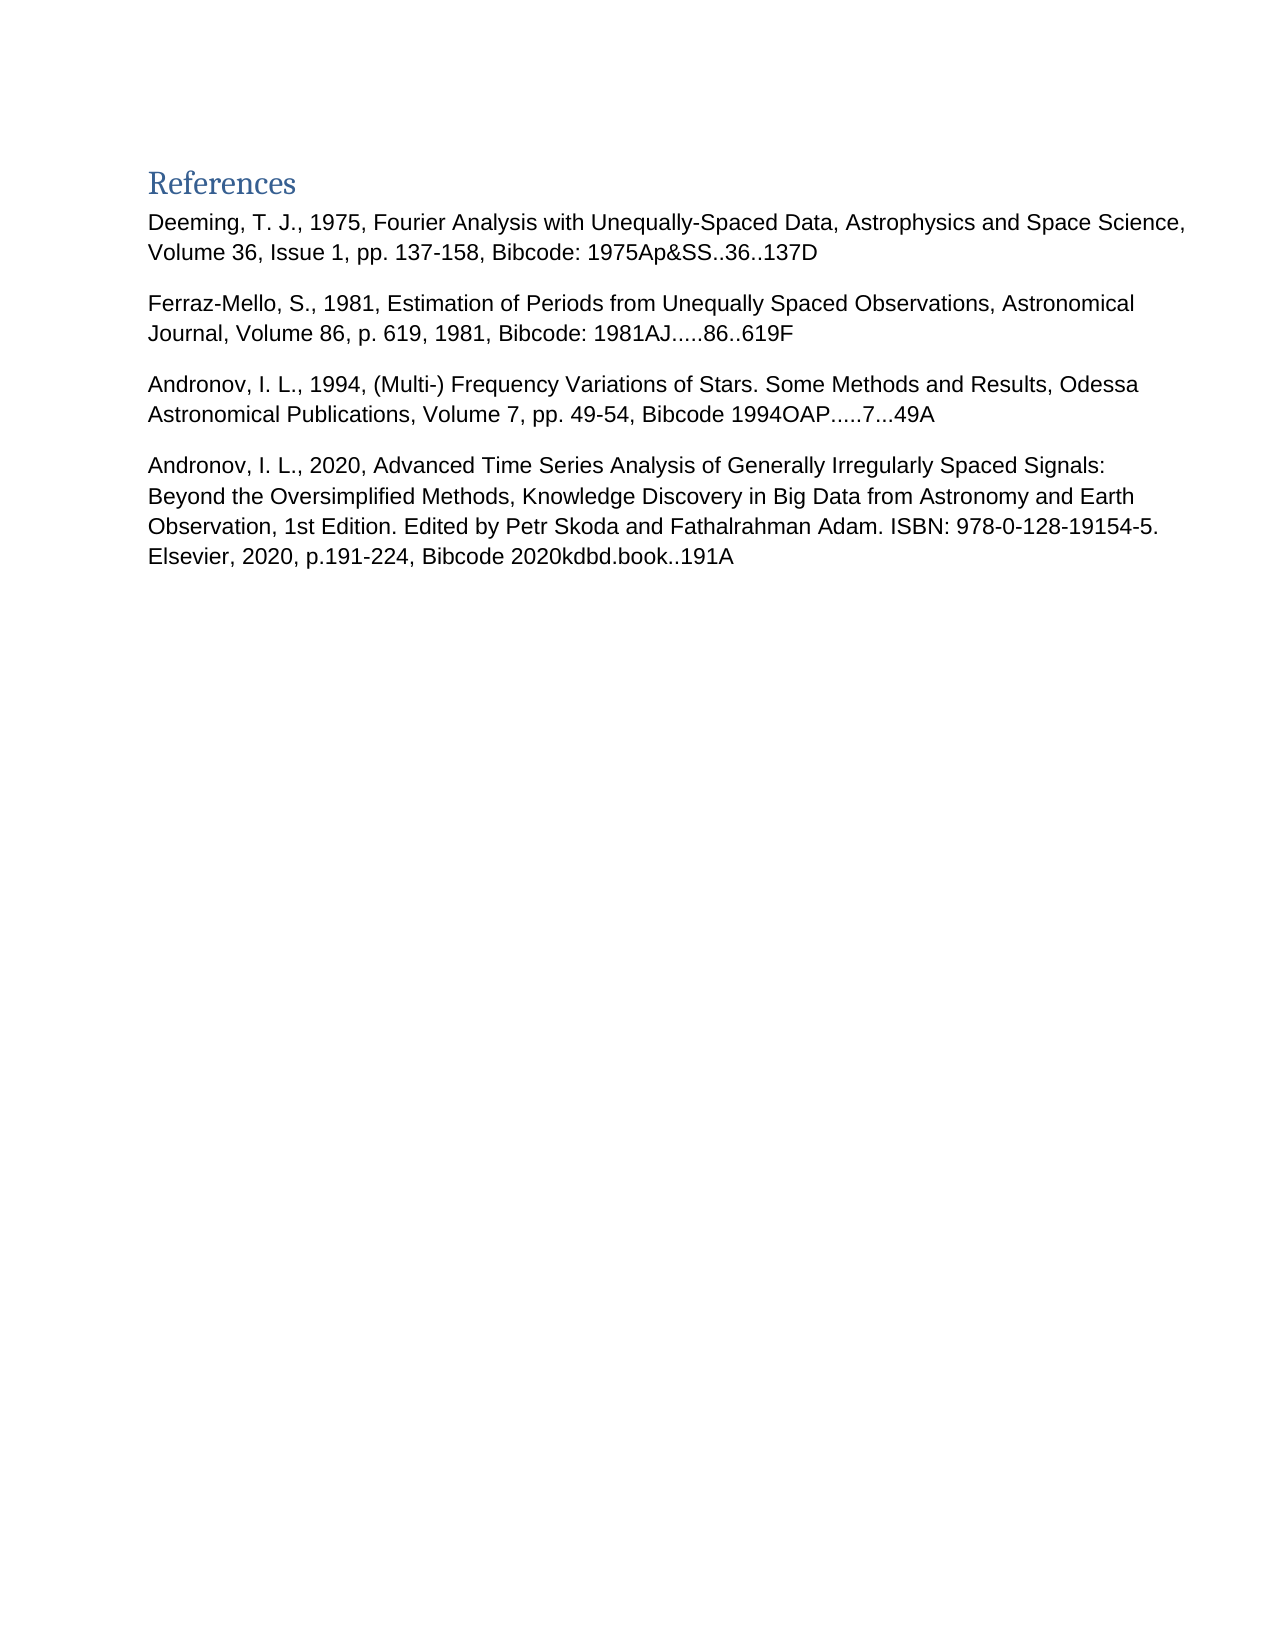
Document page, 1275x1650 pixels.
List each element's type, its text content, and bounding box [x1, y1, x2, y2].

subtitle References [148, 164, 1186, 203]
text Deeming, T. J., 1975, Fourier Analysis with Unequally-Spaced Data, Astrophysics and Space Science, Volume 36, Issue 1, pp. 137-158, Bibcode: 1975Ap&SS..36..137D [148, 209, 1186, 265]
text Ferraz-Mello, S., 1981, Estimation of Periods from Unequally Spaced Observations, Astronomical Journal, Volume 86, p. 619, 1981, Bibcode: 1981AJ.....86..619F [148, 290, 1186, 346]
text Andronov, I. L., 2020, Advanced Time Series Analysis of Generally Irregularly Spaced Signals: Beyond the Oversimplified Methods, Knowledge Discovery in Big Data from Astronomy and Earth Observation, 1st Edition. Edited by Petr Skoda and Fathalrahman Adam. ISBN: 978-0-128-19154-5. Elsevier, 2020, p.191-224, Bibcode 2020kdbd.book..191A [148, 452, 1186, 569]
text Andronov, I. L., 1994, (Multi-) Frequency Variations of Stars. Some Methods and Results, Odessa Astronomical Publications, Volume 7, pp. 49-54, Bibcode 1994OAP.....7...49A [148, 371, 1186, 428]
